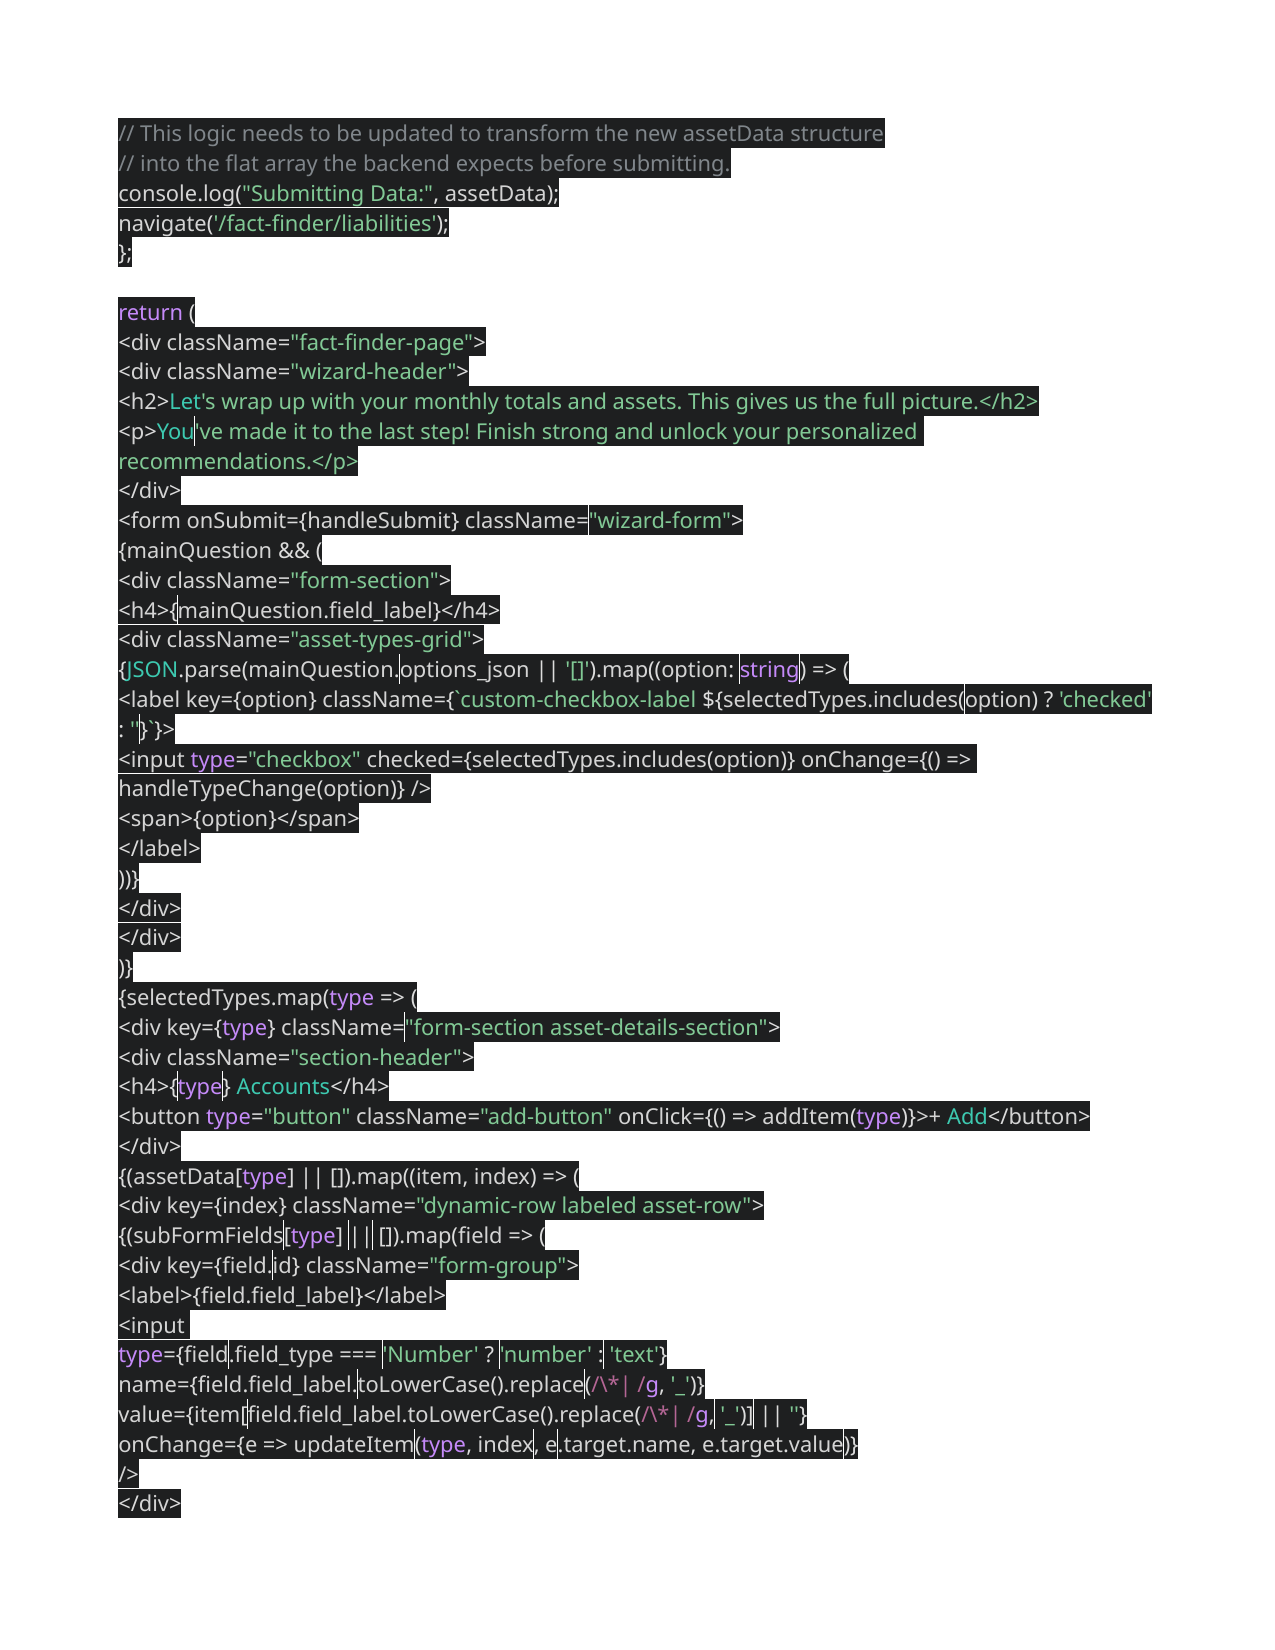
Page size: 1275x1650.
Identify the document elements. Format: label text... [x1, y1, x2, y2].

text <input type="checkbox" checked={selectedTypes.includes(option)} onChange={() => handleTypeChange(option)} /> [118, 744, 1157, 803]
text <div key={type} className="form-section asset-details-section"> [118, 1012, 1157, 1042]
text /> [118, 1459, 1157, 1488]
text onChange={e => updateItem(type, index, e.target.name, e.target.value)} [118, 1429, 1157, 1459]
text <div className="wizard-header"> [118, 356, 1157, 386]
text <input [118, 1310, 1157, 1339]
text <div key={index} className="dynamic-row labeled asset-row"> [118, 1191, 1157, 1220]
text <div className="fact-finder-page"> [118, 327, 1157, 356]
text )} [118, 952, 1157, 982]
text {(subFormFields[type] || []).map(field => ( [118, 1220, 1157, 1250]
text ))} [118, 863, 1157, 893]
text navigate('/fact-finder/liabilities'); [118, 207, 1157, 237]
text {JSON.parse(mainQuestion.options_json || '[]').map((option: string) => ( [118, 654, 1157, 684]
text <h2>Let's wrap up with your monthly totals and assets. This gives us the full picture.</h2> [118, 386, 1157, 416]
text <h4>{mainQuestion.field_label}</h4> [118, 595, 1157, 624]
text <div className="section-header"> [118, 1042, 1157, 1071]
text <label>{field.field_label}</label> [118, 1280, 1157, 1310]
text <p>You've made it to the last step! Finish strong and unlock your personalized recommendations.</p> [118, 416, 1157, 476]
text }; [118, 237, 1157, 267]
text // into the flat array the backend expects before submitting. [118, 148, 1157, 178]
text // This logic needs to be updated to transform the new assetData structure [118, 118, 1157, 148]
text </div> [118, 893, 1157, 922]
text console.log("Submitting Data:", assetData); [118, 178, 1157, 207]
text </div> [118, 922, 1157, 952]
text return ( [118, 297, 1157, 327]
text <div className="form-section"> [118, 565, 1157, 595]
text <h4>{type} Accounts</h4> [118, 1071, 1157, 1101]
text <div className="asset-types-grid"> [118, 624, 1157, 654]
text {mainQuestion && ( [118, 535, 1157, 565]
text value={item[field.field_label.toLowerCase().replace(/\*| /g, '_')] || ''} [118, 1399, 1157, 1429]
text <label key={option} className={`custom-checkbox-label ${selectedTypes.includes(option) ? 'checked' : ''}`}> [118, 684, 1157, 744]
text type={field.field_type === 'Number' ? 'number' : 'text'} [118, 1339, 1157, 1369]
text <button type="button" className="add-button" onClick={() => addItem(type)}>+ Add</button> [118, 1101, 1157, 1131]
text </div> [118, 476, 1157, 505]
text <div key={field.id} className="form-group"> [118, 1250, 1157, 1280]
text </div> [118, 1131, 1157, 1161]
text <span>{option}</span> [118, 803, 1157, 833]
text name={field.field_label.toLowerCase().replace(/\*| /g, '_')} [118, 1369, 1157, 1399]
text <form onSubmit={handleSubmit} className="wizard-form"> [118, 505, 1157, 535]
text </label> [118, 833, 1157, 863]
text {(assetData[type] || []).map((item, index) => ( [118, 1161, 1157, 1191]
text </div> [118, 1488, 1157, 1518]
text {selectedTypes.map(type => ( [118, 982, 1157, 1012]
